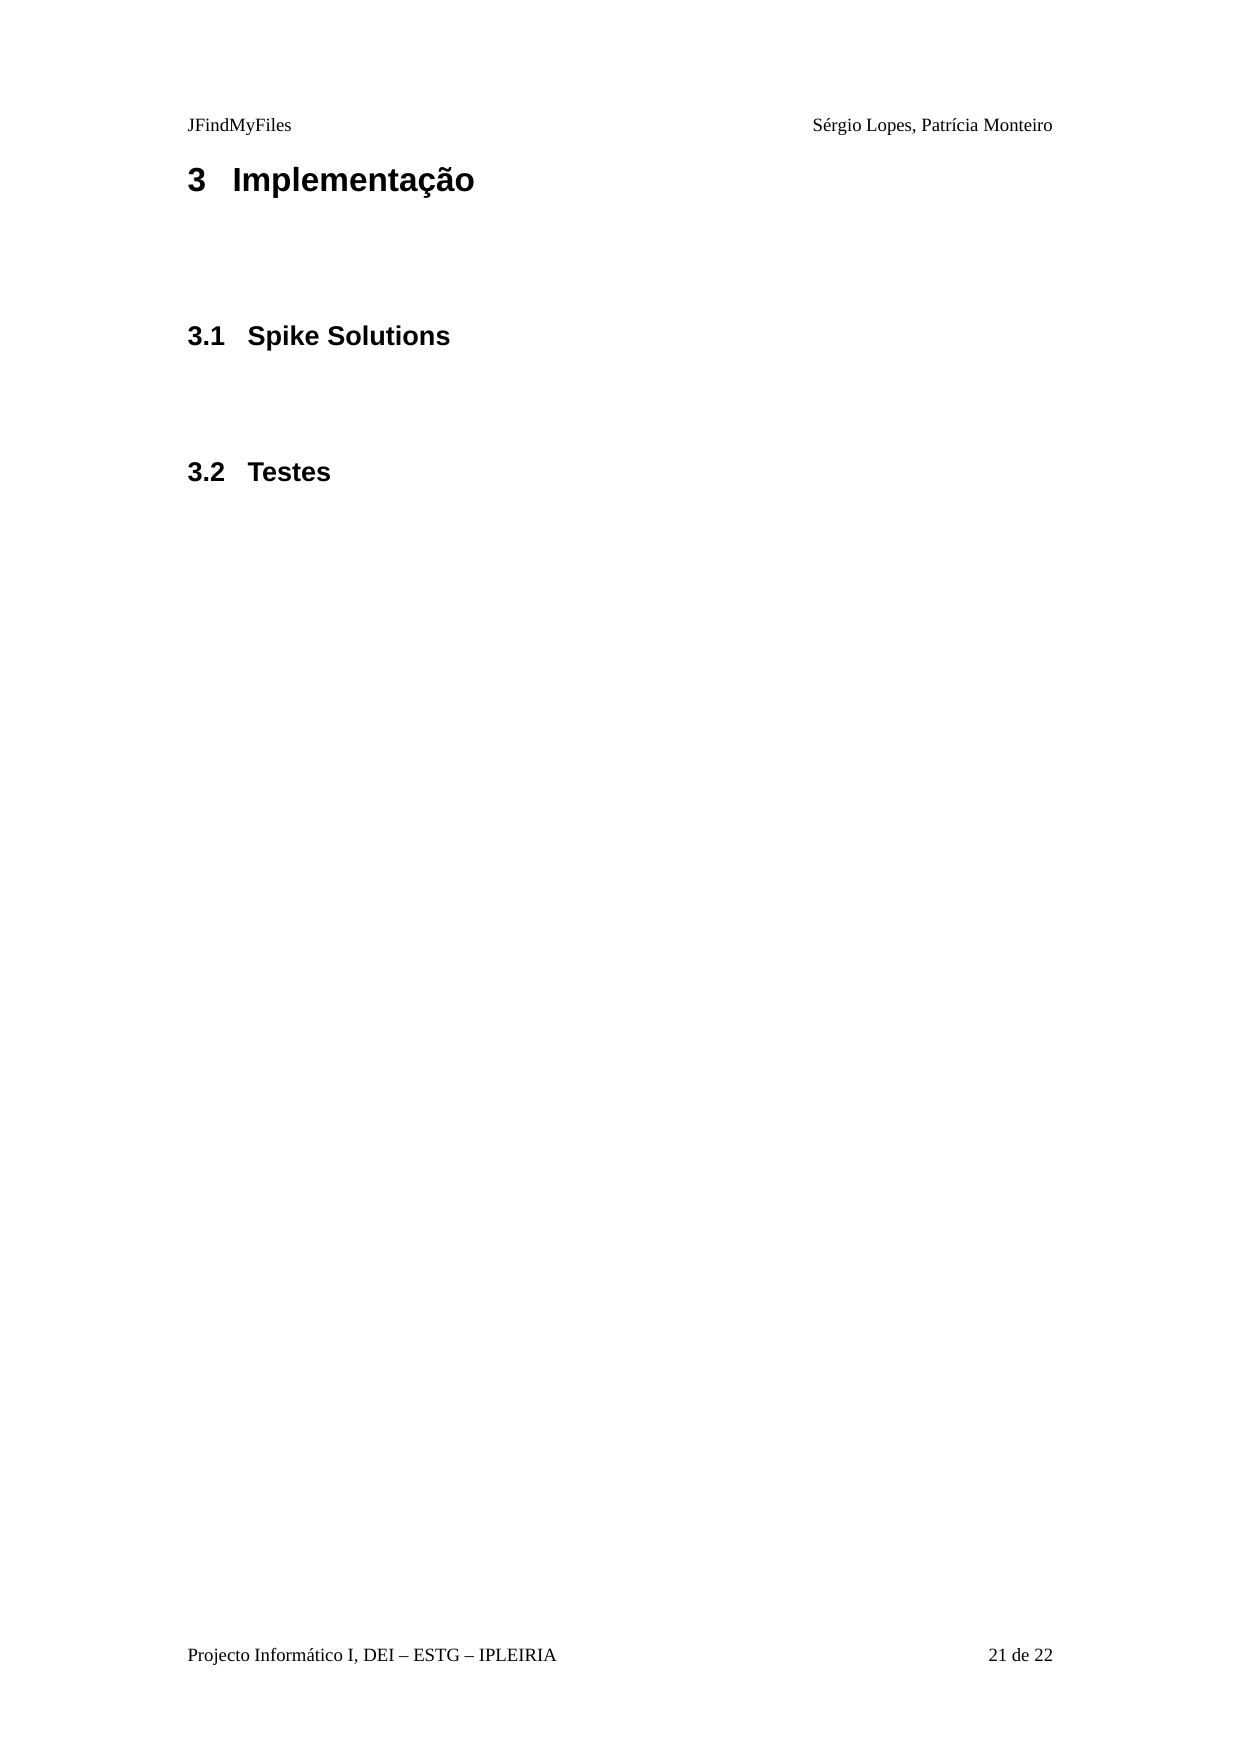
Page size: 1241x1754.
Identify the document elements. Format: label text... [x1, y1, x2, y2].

subtitle Testes [187, 456, 1053, 487]
subtitle Spike Solutions [187, 319, 1053, 351]
subtitle Implementação [187, 160, 1053, 198]
